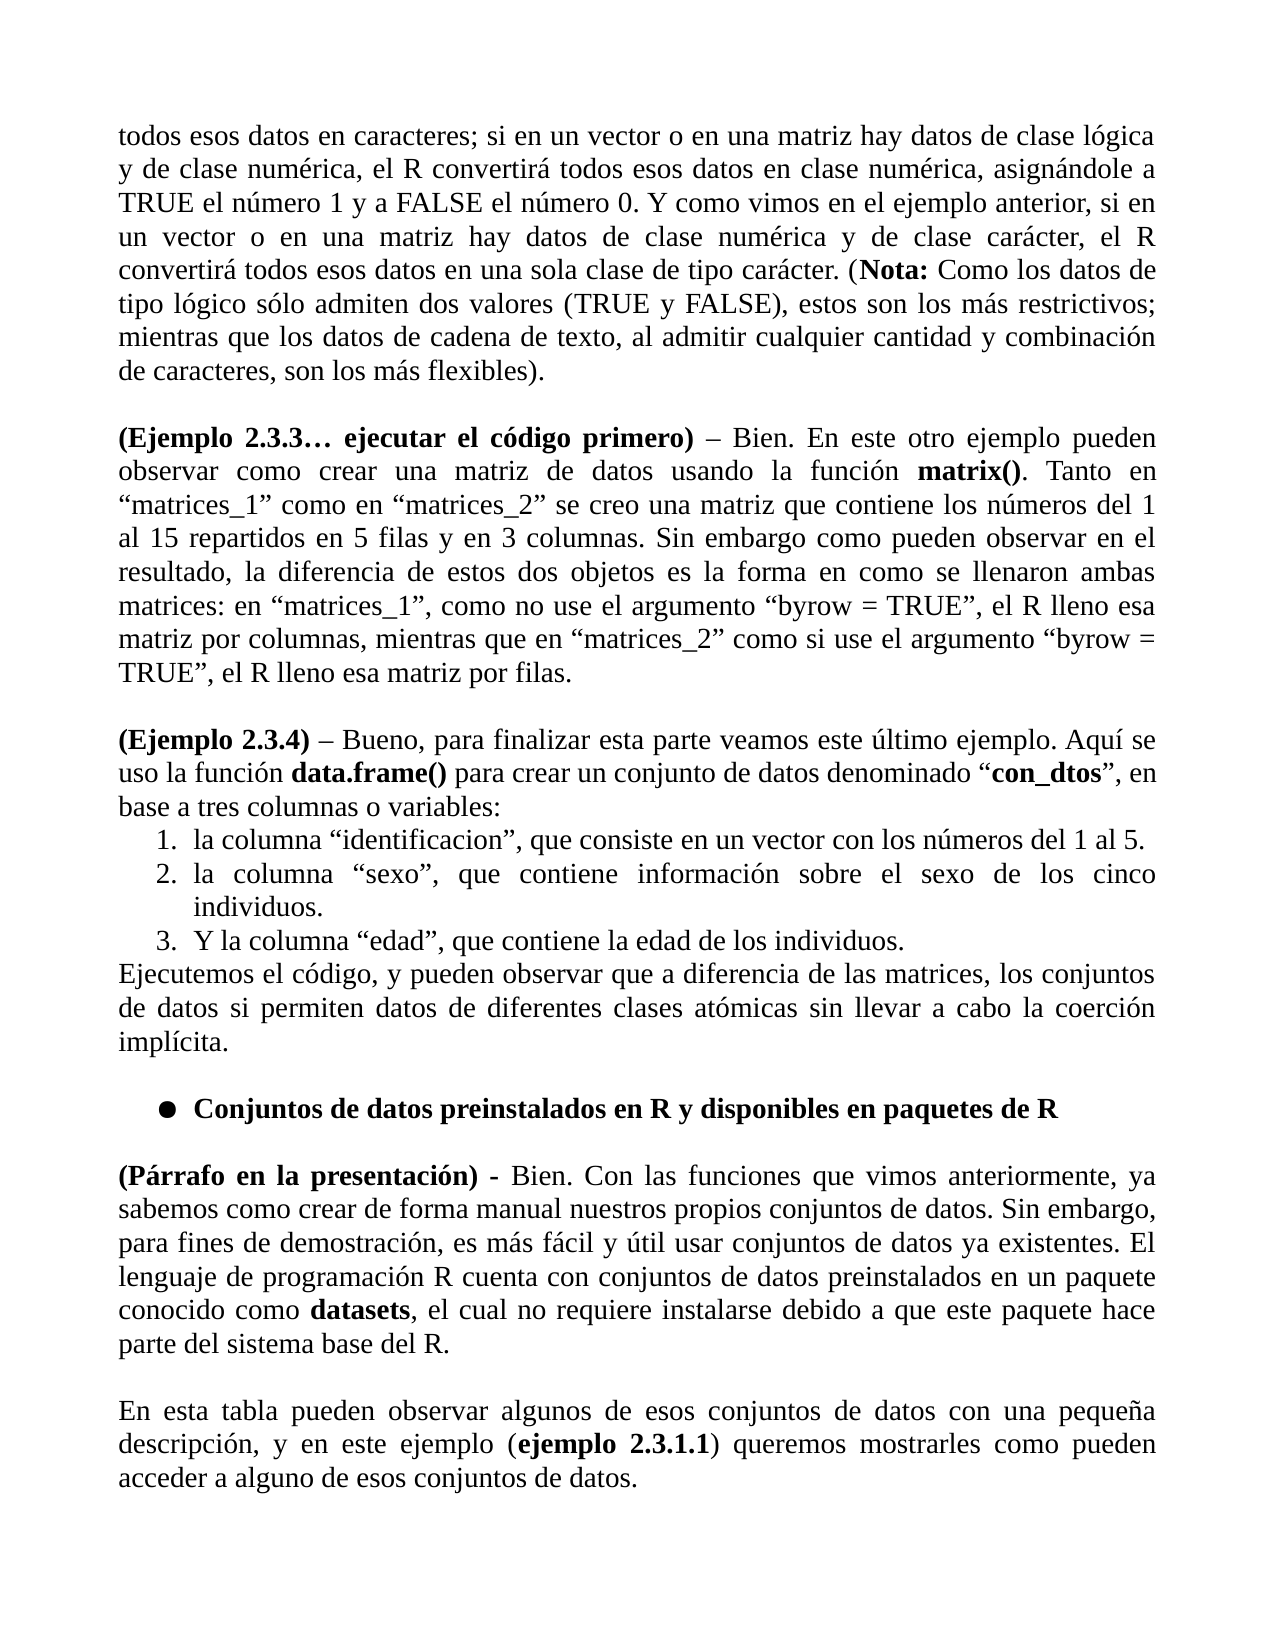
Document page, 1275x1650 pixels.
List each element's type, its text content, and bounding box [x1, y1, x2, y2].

list Conjuntos de datos preinstalados en R y disponibles en paquetes de R [156, 1091, 1157, 1124]
text (Ejemplo 2.3.4) – Bueno, para finalizar esta parte veamos este último ejemplo. Aquí se uso la función data.frame() para crear un conjunto de datos denominado “con_dtos”, en base a tres columnas o variables: [118, 722, 1157, 822]
text (Ejemplo 2.3.3… ejecutar el código primero) – Bien. En este otro ejemplo pueden observar como crear una matriz de datos usando la función matrix(). Tanto en “matrices_1” como en “matrices_2” se creo una matriz que contiene los números del 1 al 15 repartidos en 5 filas y en 3 columnas. Sin embargo como pueden observar en el resultado, la diferencia de estos dos objetos es la forma en como se llenaron ambas matrices: en “matrices_1”, como no use el argumento “byrow = TRUE”, el R lleno esa matriz por columnas, mientras que en “matrices_2” como si use el argumento “byrow = TRUE”, el R lleno esa matriz por filas. [118, 420, 1157, 688]
list la columna “identificacion”, que consiste en un vector con los números del 1 al 5. [156, 822, 1157, 856]
list Y la columna “edad”, que contiene la edad de los individuos. [156, 923, 1157, 957]
text (Párrafo en la presentación) - Bien. Con las funciones que vimos anteriormente, ya sabemos como crear de forma manual nuestros propios conjuntos de datos. Sin embargo, para fines de demostración, es más fácil y útil usar conjuntos de datos ya existentes. El lenguaje de programación R cuenta con conjuntos de datos preinstalados en un paquete conocido como datasets, el cual no requiere instalarse debido a que este paquete hace parte del sistema base del R. [118, 1158, 1157, 1359]
text todos esos datos en caracteres; si en un vector o en una matriz hay datos de clase lógica y de clase numérica, el R convertirá todos esos datos en clase numérica, asignándole a TRUE el número 1 y a FALSE el número 0. Y como vimos en el ejemplo anterior, si en un vector o en una matriz hay datos de clase numérica y de clase carácter, el R convertirá todos esos datos en una sola clase de tipo carácter. (Nota: Como los datos de tipo lógico sólo admiten dos valores (TRUE y FALSE), estos son los más restrictivos; mientras que los datos de cadena de texto, al admitir cualquier cantidad y combinación de caracteres, son los más flexibles). [118, 118, 1157, 386]
text En esta tabla pueden observar algunos de esos conjuntos de datos con una pequeña descripción, y en este ejemplo (ejemplo 2.3.1.1) queremos mostrarles como pueden acceder a alguno de esos conjuntos de datos. [118, 1393, 1157, 1493]
list la columna “sexo”, que contiene información sobre el sexo de los cinco individuos. [156, 856, 1157, 923]
text Ejecutemos el código, y pueden observar que a diferencia de las matrices, los conjuntos de datos si permiten datos de diferentes clases atómicas sin llevar a cabo la coerción implícita. [118, 957, 1157, 1057]
